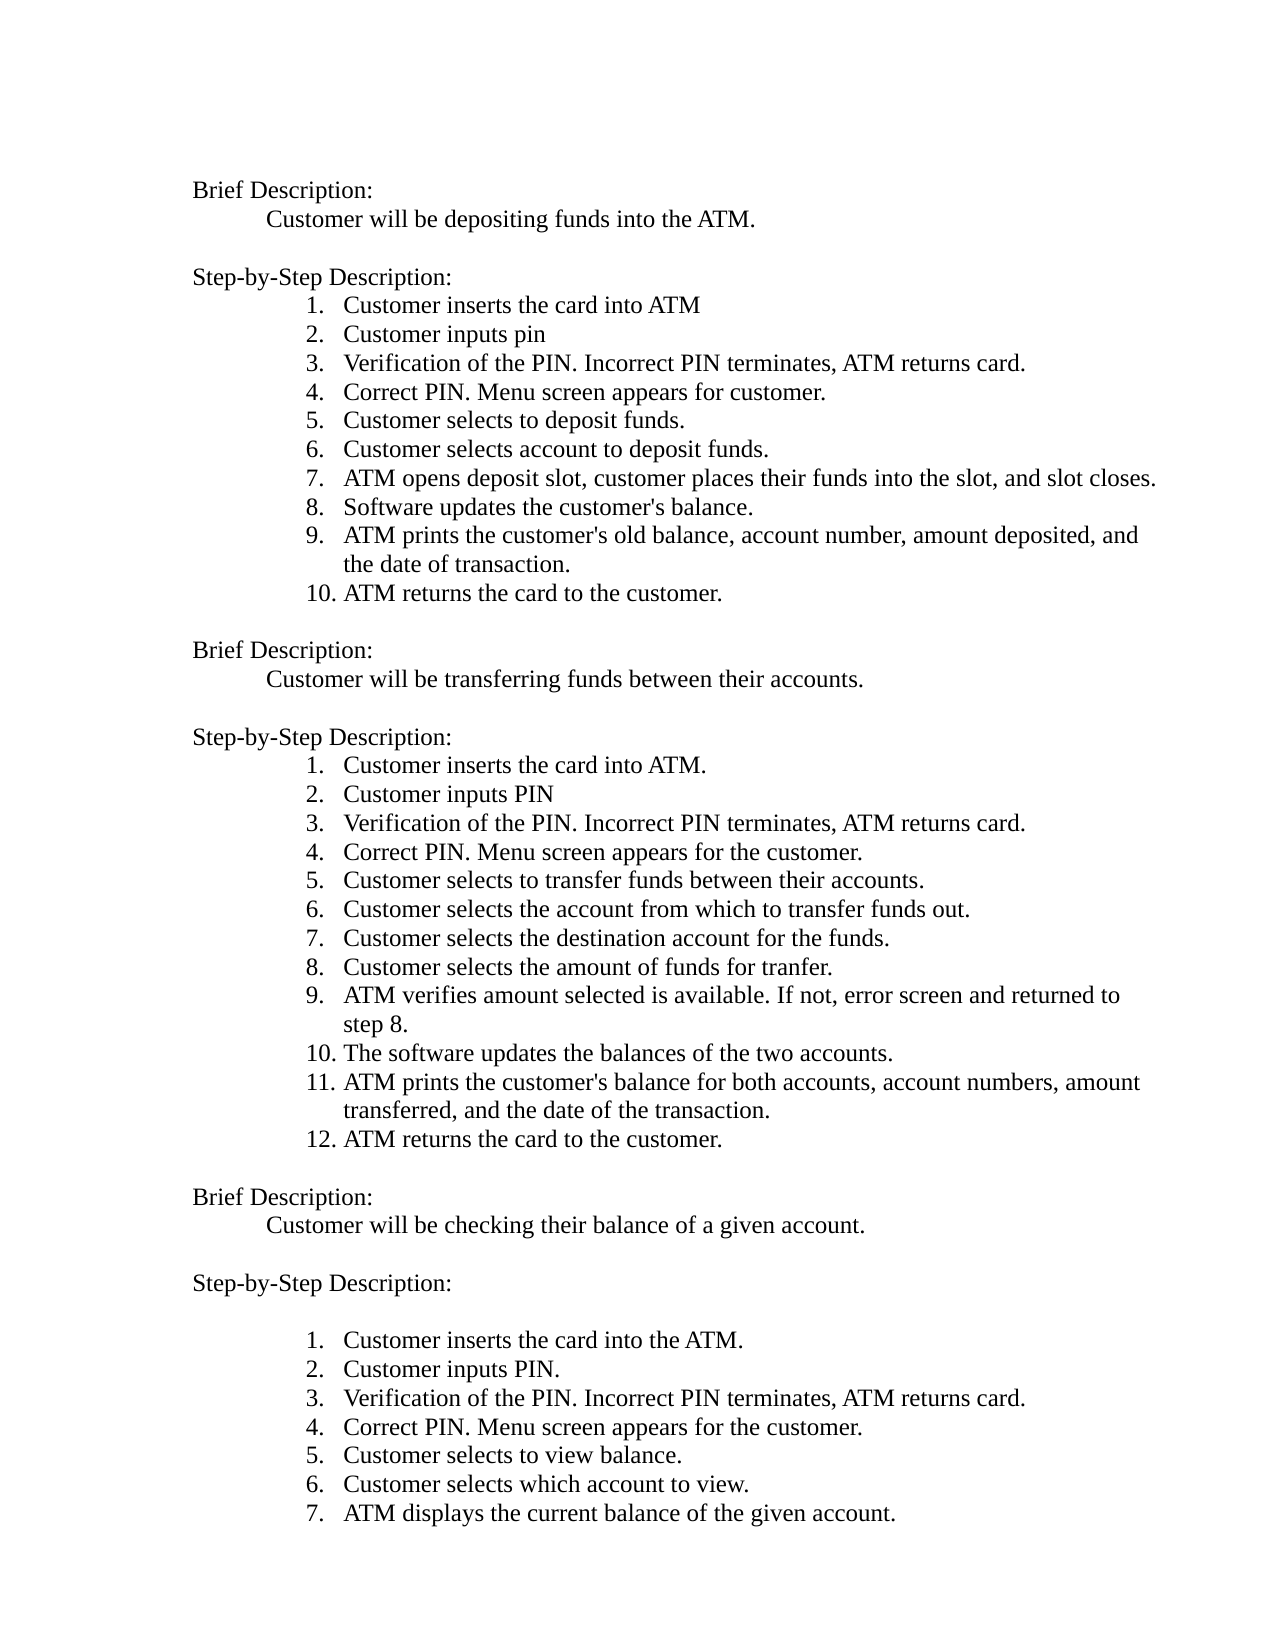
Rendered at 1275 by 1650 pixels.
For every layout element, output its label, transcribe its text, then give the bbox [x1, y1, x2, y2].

text Brief Description: [118, 636, 1157, 664]
list Verification of the PIN. Incorrect PIN terminates, ATM returns card. [306, 348, 1157, 377]
list Customer selects the amount of funds for tranfer. [306, 952, 1157, 981]
list ATM returns the card to the customer. [306, 578, 1157, 607]
list ATM prints the customer's balance for both accounts, account numbers, amount transferred, and the date of the transaction. [306, 1067, 1157, 1124]
list ATM displays the current balance of the given account. [306, 1498, 1157, 1527]
list Customer selects to deposit funds. [306, 406, 1157, 434]
list ATM prints the customer's old balance, account number, amount deposited, and the date of transaction. [306, 521, 1157, 578]
list Software updates the customer's balance. [306, 492, 1157, 521]
list Verification of the PIN. Incorrect PIN terminates, ATM returns card. [306, 1383, 1157, 1412]
list The software updates the balances of the two accounts. [306, 1038, 1157, 1067]
text Brief Description: [118, 1182, 1157, 1211]
list Customer selects the destination account for the funds. [306, 923, 1157, 952]
list Correct PIN. Menu screen appears for customer. [306, 377, 1157, 406]
list Customer selects to view balance. [306, 1441, 1157, 1469]
list Customer selects which account to view. [306, 1469, 1157, 1498]
list Customer inputs PIN [306, 779, 1157, 808]
list Customer inputs pin [306, 319, 1157, 348]
text Customer will be checking their balance of a given account. [118, 1211, 1157, 1239]
list Correct PIN. Menu screen appears for the customer. [306, 837, 1157, 866]
list ATM returns the card to the customer. [306, 1124, 1157, 1153]
list ATM verifies amount selected is available. If not, error screen and returned to step 8. [306, 981, 1157, 1038]
text Step-by-Step Description: [118, 262, 1157, 291]
list Customer inserts the card into the ATM. [306, 1326, 1157, 1354]
list Correct PIN. Menu screen appears for the customer. [306, 1412, 1157, 1441]
list Customer selects account to deposit funds. [306, 434, 1157, 463]
text Step-by-Step Description: [118, 1268, 1157, 1297]
text Customer will be transferring funds between their accounts. [118, 664, 1157, 693]
list Customer selects the account from which to transfer funds out. [306, 894, 1157, 923]
list ATM opens deposit slot, customer places their funds into the slot, and slot closes. [306, 463, 1157, 492]
list Customer inserts the card into ATM. [306, 751, 1157, 779]
text Step-by-Step Description: [118, 722, 1157, 751]
list Customer inserts the card into ATM [306, 291, 1157, 319]
list Customer selects to transfer funds between their accounts. [306, 866, 1157, 894]
text Brief Description: [118, 176, 1157, 204]
list Customer inputs PIN. [306, 1354, 1157, 1383]
list Verification of the PIN. Incorrect PIN terminates, ATM returns card. [306, 808, 1157, 837]
text Customer will be depositing funds into the ATM. [118, 204, 1157, 233]
